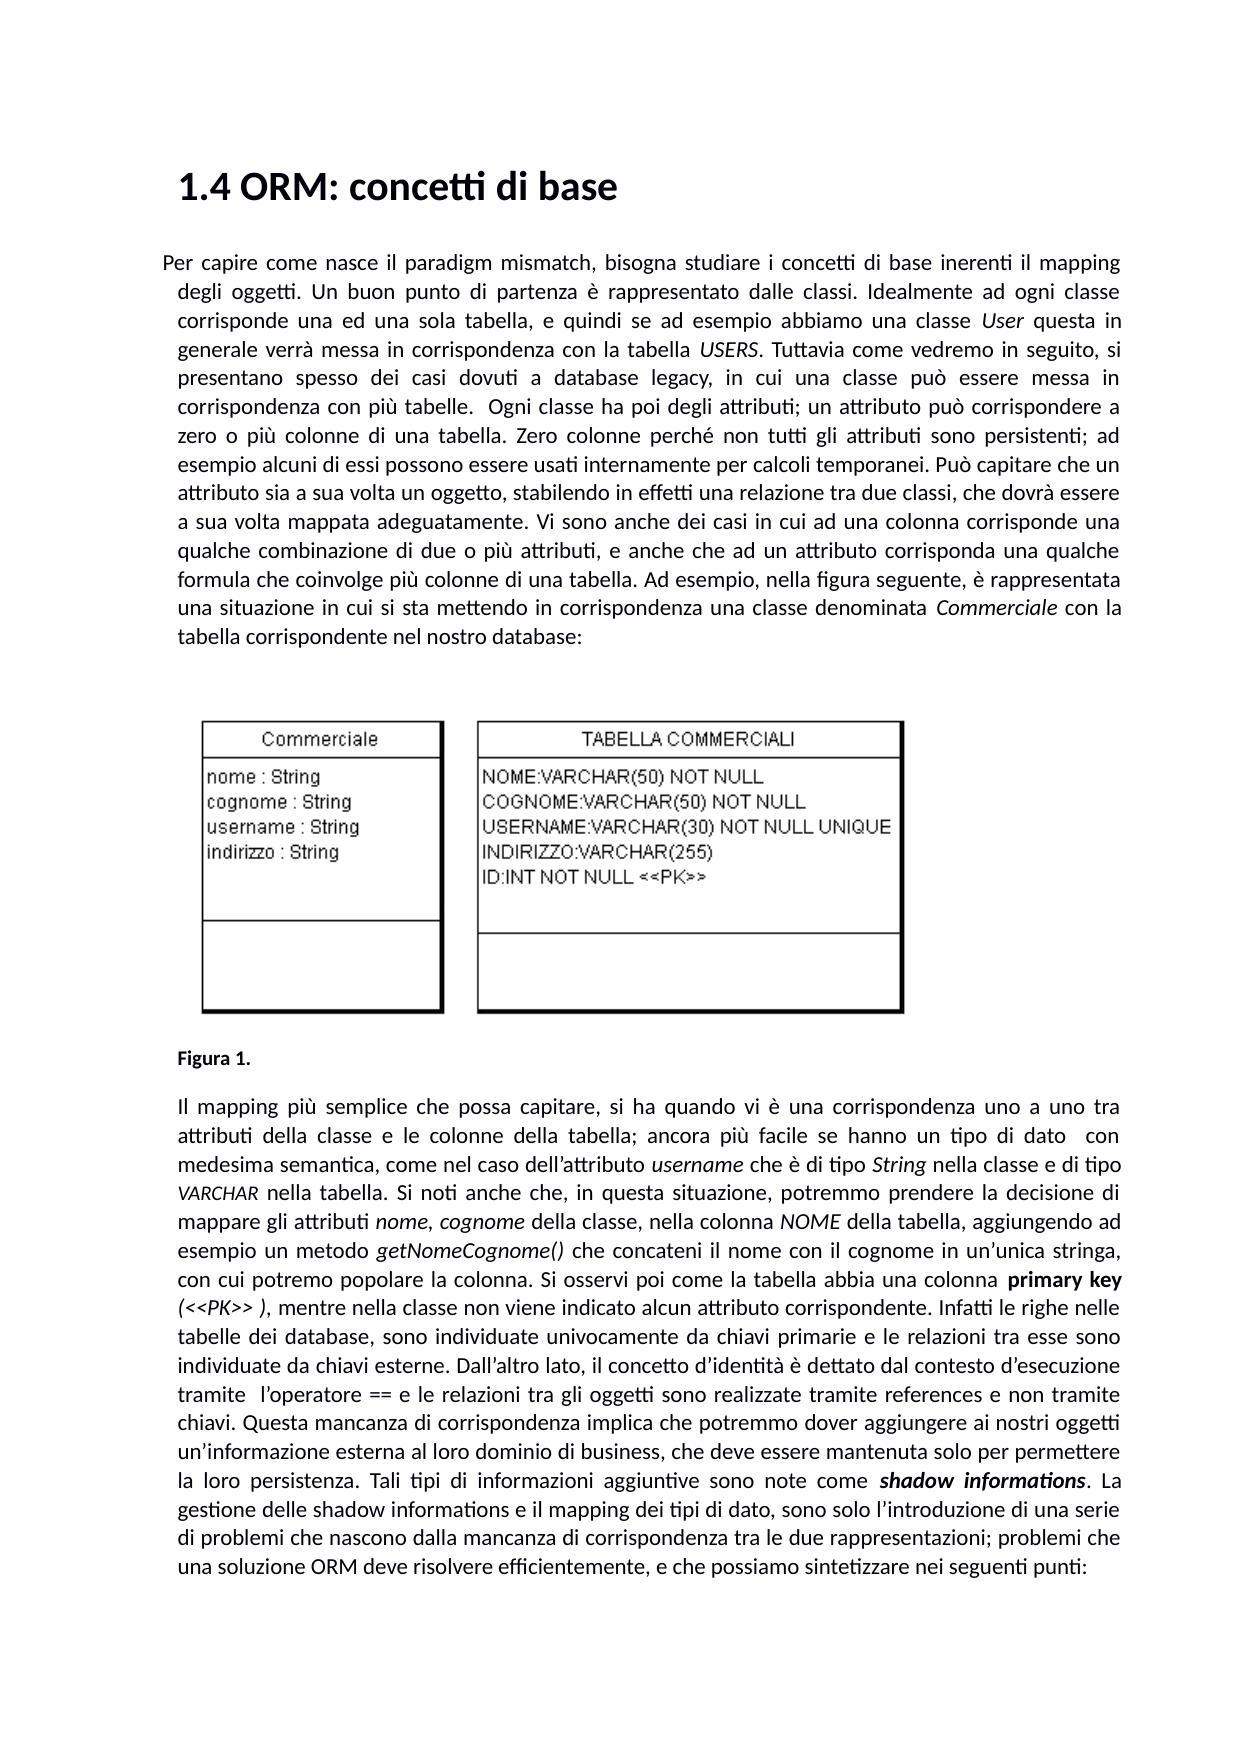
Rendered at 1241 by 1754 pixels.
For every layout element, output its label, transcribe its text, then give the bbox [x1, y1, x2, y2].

picture [177, 671, 974, 1022]
text Il mapping più semplice che possa capitare, si ha quando vi è una corrispondenza uno a uno tra attributi della classe e le colonne della tabella; ancora più facile se hanno un tipo di dato con medesima semantica, come nel caso dell’attributo username che è di tipo String nella classe e di tipo VARCHAR nella tabella. Si noti anche che, in questa situazione, potremmo prendere la decisione di mappare gli attributi nome, cognome della classe, nella colonna NOME della tabella, aggiungendo ad esempio un metodo getNomeCognome() che concateni il nome con il cognome in un’unica stringa, con cui potremo popolare la colonna. Si osservi poi come la tabella abbia una colonna primary key (<<PK>> ), mentre nella classe non viene indicato alcun attributo corrispondente. Infatti le righe nelle tabelle dei database, sono individuate univocamente da chiavi primarie e le relazioni tra esse sono individuate da chiavi esterne. Dall’altro lato, il concetto d’identità è dettato dal contesto d’esecuzione tramite l’operatore == e le relazioni tra gli oggetti sono realizzate tramite references e non tramite chiavi. Questa mancanza di corrispondenza implica che potremmo dover aggiungere ai nostri oggetti un’informazione esterna al loro dominio di business, che deve essere mantenuta solo per permettere la loro persistenza. Tali tipi di informazioni aggiuntive sono note come shadow informations. La gestione delle shadow informations e il mapping dei tipi di dato, sono solo l’introduzione di una serie di problemi che nascono dalla mancanza di corrispondenza tra le due rappresentazioni; problemi che una soluzione ORM deve risolvere efficientemente, e che possiamo sintetizzare nei seguenti punti: [177, 1092, 1122, 1580]
text Per capire come nasce il paradigm mismatch, bisogna studiare i concetti di base inerenti il mapping degli oggetti. Un buon punto di partenza è rappresentato dalle classi. Idealmente ad ogni classe corrisponde una ed una sola tabella, e quindi se ad esempio abbiamo una classe User questa in generale verrà messa in corrispondenza con la tabella USERS. Tuttavia come vedremo in seguito, si presentano spesso dei casi dovuti a database legacy, in cui una classe può essere messa in corrispondenza con più tabelle. Ogni classe ha poi degli attributi; un attributo può corrispondere a zero o più colonne di una tabella. Zero colonne perché non tutti gli attributi sono persistenti; ad esempio alcuni di essi possono essere usati internamente per calcoli temporanei. Può capitare che un attributo sia a sua volta un oggetto, stabilendo in effetti una relazione tra due classi, che dovrà essere a sua volta mappata adeguatamente. Vi sono anche dei casi in cui ad una colonna corrisponde una qualche combinazione di due o più attributi, e anche che ad un attributo corrisponda una qualche formula che coinvolge più colonne di una tabella. Ad esempio, nella figura seguente, è rappresentata una situazione in cui si sta mettendo in corrispondenza una classe denominata Commerciale con la tabella corrispondente nel nostro database: [162, 248, 1122, 650]
subtitle 1.4 ORM: concetti di base [177, 159, 1122, 210]
text Figura 1. [177, 1042, 1122, 1071]
